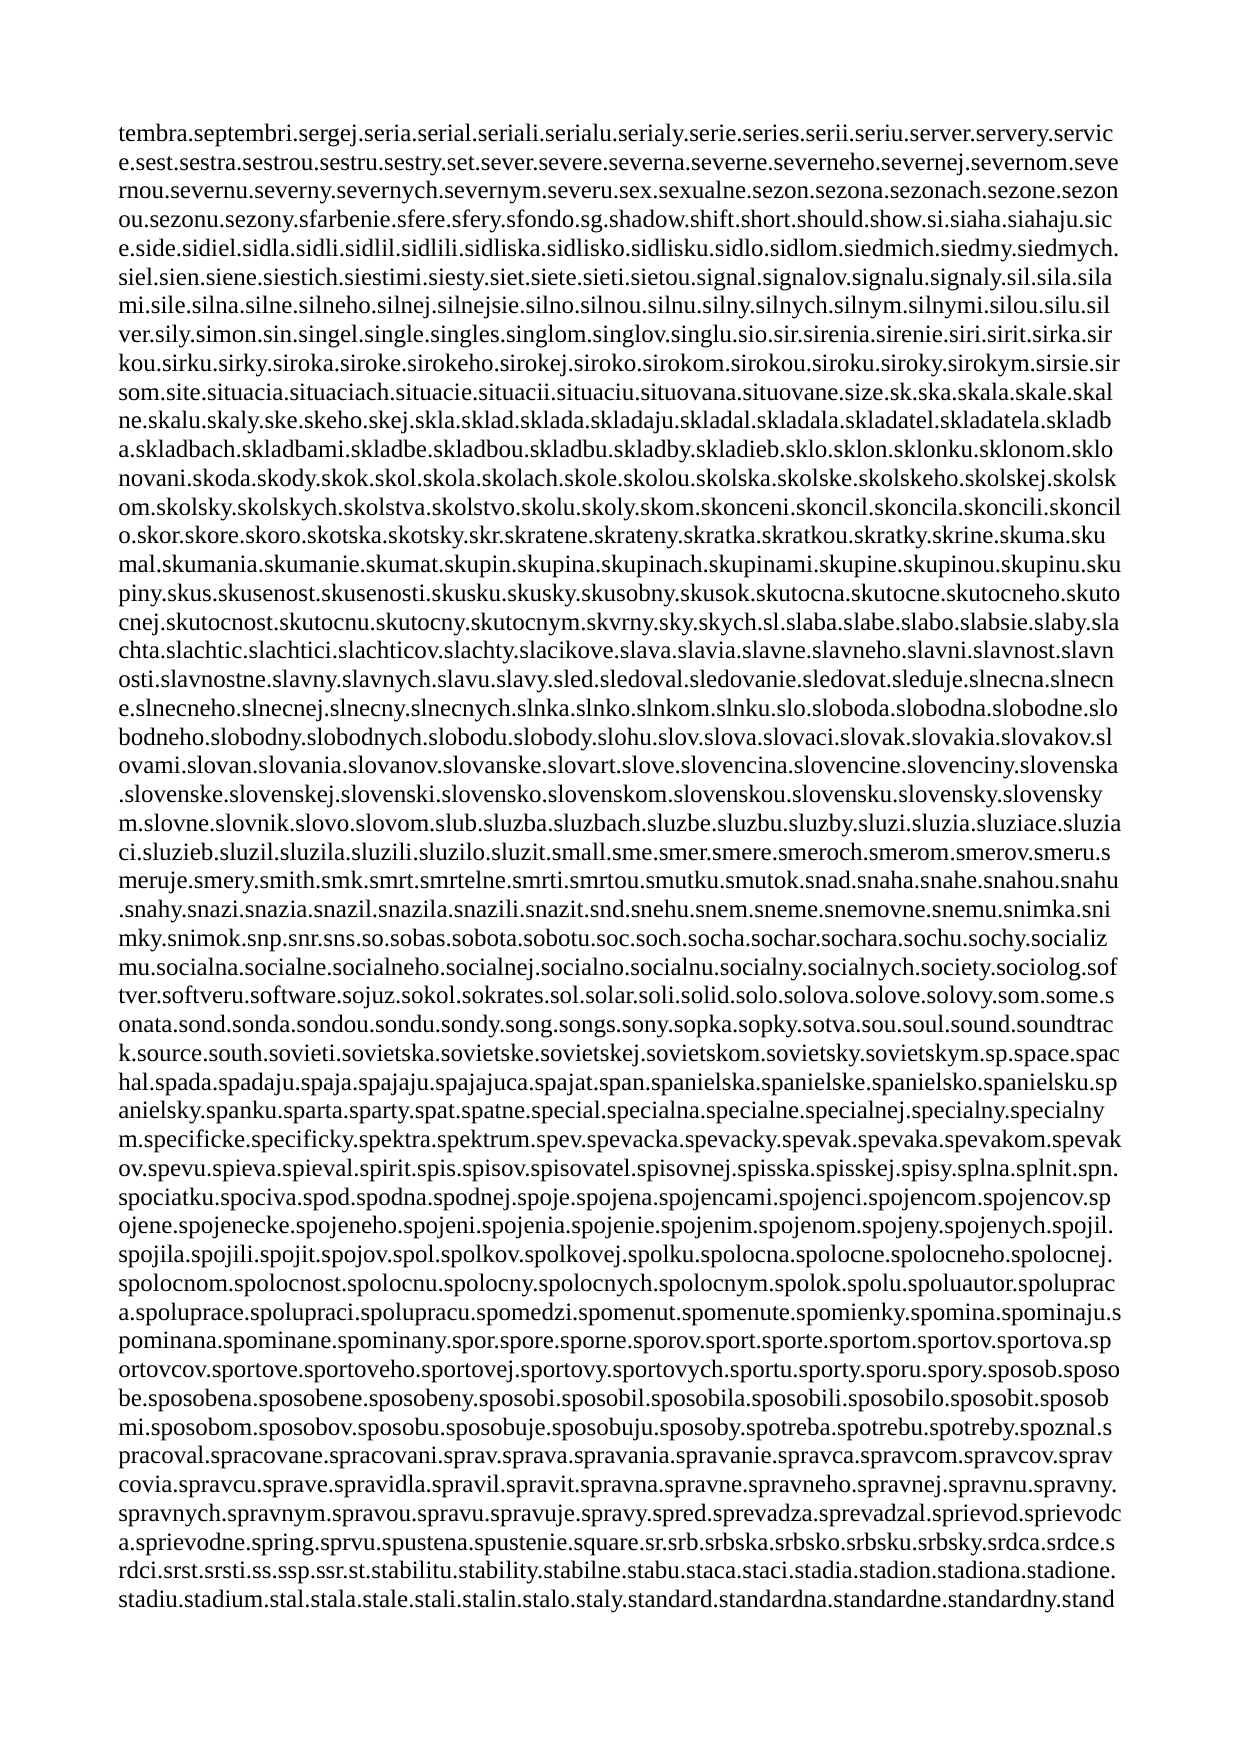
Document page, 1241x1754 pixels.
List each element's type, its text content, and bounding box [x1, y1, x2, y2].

text tembra.septembri.sergej.seria.serial.seriali.serialu.serialy.serie.series.serii.seriu.server.servery.service.sest.sestra.sestrou.sestru.sestry.set.sever.severe.severna.severne.severneho.severnej.severnom.severnou.severnu.severny.severnych.severnym.severu.sex.sexualne.sezon.sezona.sezonach.sezone.sezonou.sezonu.sezony.sfarbenie.sfere.sfery.sfondo.sg.shadow.shift.short.should.show.si.siaha.siahaju.sice.side.sidiel.sidla.sidli.sidlil.sidlili.sidliska.sidlisko.sidlisku.sidlo.sidlom.siedmich.siedmy.siedmych.siel.sien.siene.siestich.siestimi.siesty.siet.siete.sieti.sietou.signal.signalov.signalu.signaly.sil.sila.silami.sile.silna.silne.silneho.silnej.silnejsie.silno.silnou.silnu.silny.silnych.silnym.silnymi.silou.silu.silver.sily.simon.sin.singel.single.singles.singlom.singlov.singlu.sio.sir.sirenia.sirenie.siri.sirit.sirka.sirkou.sirku.sirky.siroka.siroke.sirokeho.sirokej.siroko.sirokom.sirokou.siroku.siroky.sirokym.sirsie.sirsom.site.situacia.situaciach.situacie.situacii.situaciu.situovana.situovane.size.sk.ska.skala.skale.skalne.skalu.skaly.ske.skeho.skej.skla.sklad.sklada.skladaju.skladal.skladala.skladatel.skladatela.skladba.skladbach.skladbami.skladbe.skladbou.skladbu.skladby.skladieb.sklo.sklon.sklonku.sklonom.sklonovani.skoda.skody.skok.skol.skola.skolach.skole.skolou.skolska.skolske.skolskeho.skolskej.skolskom.skolsky.skolskych.skolstva.skolstvo.skolu.skoly.skom.skonceni.skoncil.skoncila.skoncili.skoncilo.skor.skore.skoro.skotska.skotsky.skr.skratene.skrateny.skratka.skratkou.skratky.skrine.skuma.skumal.skumania.skumanie.skumat.skupin.skupina.skupinach.skupinami.skupine.skupinou.skupinu.skupiny.skus.skusenost.skusenosti.skusku.skusky.skusobny.skusok.skutocna.skutocne.skutocneho.skutocnej.skutocnost.skutocnu.skutocny.skutocnym.skvrny.sky.skych.sl.slaba.slabe.slabo.slabsie.slaby.slachta.slachtic.slachtici.slachticov.slachty.slacikove.slava.slavia.slavne.slavneho.slavni.slavnost.slavnosti.slavnostne.slavny.slavnych.slavu.slavy.sled.sledoval.sledovanie.sledovat.sleduje.slnecna.slnecne.slnecneho.slnecnej.slnecny.slnecnych.slnka.slnko.slnkom.slnku.slo.sloboda.slobodna.slobodne.slobodneho.slobodny.slobodnych.slobodu.slobody.slohu.slov.slova.slovaci.slovak.slovakia.slovakov.slovami.slovan.slovania.slovanov.slovanske.slovart.slove.slovencina.slovencine.slovenciny.slovenska.slovenske.slovenskej.slovenski.slovensko.slovenskom.slovenskou.slovensku.slovensky.slovenskym.slovne.slovnik.slovo.slovom.slub.sluzba.sluzbach.sluzbe.sluzbu.sluzby.sluzi.sluzia.sluziace.sluziaci.sluzieb.sluzil.sluzila.sluzili.sluzilo.sluzit.small.sme.smer.smere.smeroch.smerom.smerov.smeru.smeruje.smery.smith.smk.smrt.smrtelne.smrti.smrtou.smutku.smutok.snad.snaha.snahe.snahou.snahu.snahy.snazi.snazia.snazil.snazila.snazili.snazit.snd.snehu.snem.sneme.snemovne.snemu.snimka.snimky.snimok.snp.snr.sns.so.sobas.sobota.sobotu.soc.soch.socha.sochar.sochara.sochu.sochy.socializmu.socialna.socialne.socialneho.socialnej.socialno.socialnu.socialny.socialnych.society.sociolog.softver.softveru.software.sojuz.sokol.sokrates.sol.solar.soli.solid.solo.solova.solove.solovy.som.some.sonata.sond.sonda.sondou.sondu.sondy.song.songs.sony.sopka.sopky.sotva.sou.soul.sound.soundtrack.source.south.sovieti.sovietska.sovietske.sovietskej.sovietskom.sovietsky.sovietskym.sp.space.spachal.spada.spadaju.spaja.spajaju.spajajuca.spajat.span.spanielska.spanielske.spanielsko.spanielsku.spanielsky.spanku.sparta.sparty.spat.spatne.special.specialna.specialne.specialnej.specialny.specialnym.specificke.specificky.spektra.spektrum.spev.spevacka.spevacky.spevak.spevaka.spevakom.spevakov.spevu.spieva.spieval.spirit.spis.spisov.spisovatel.spisovnej.spisska.spisskej.spisy.splna.splnit.spn.spociatku.spociva.spod.spodna.spodnej.spoje.spojena.spojencami.spojenci.spojencom.spojencov.spojene.spojenecke.spojeneho.spojeni.spojenia.spojenie.spojenim.spojenom.spojeny.spojenych.spojil.spojila.spojili.spojit.spojov.spol.spolkov.spolkovej.spolku.spolocna.spolocne.spolocneho.spolocnej.spolocnom.spolocnost.spolocnu.spolocny.spolocnych.spolocnym.spolok.spolu.spoluautor.spolupraca.spoluprace.spolupraci.spolupracu.spomedzi.spomenut.spomenute.spomienky.spomina.spominaju.spominana.spominane.spominany.spor.spore.sporne.sporov.sport.sporte.sportom.sportov.sportova.sportovcov.sportove.sportoveho.sportovej.sportovy.sportovych.sportu.sporty.sporu.spory.sposob.sposobe.sposobena.sposobene.sposobeny.sposobi.sposobil.sposobila.sposobili.sposobilo.sposobit.sposobmi.sposobom.sposobov.sposobu.sposobuje.sposobuju.sposoby.spotreba.spotrebu.spotreby.spoznal.spracoval.spracovane.spracovani.sprav.sprava.spravania.spravanie.spravca.spravcom.spravcov.spravcovia.spravcu.sprave.spravidla.spravil.spravit.spravna.spravne.spravneho.spravnej.spravnu.spravny.spravnych.spravnym.spravou.spravu.spravuje.spravy.spred.sprevadza.sprevadzal.sprievod.sprievodca.sprievodne.spring.sprvu.spustena.spustenie.square.sr.srb.srbska.srbsko.srbsku.srbsky.srdca.srdce.srdci.srst.srsti.ss.ssp.ssr.st.stabilitu.stability.stabilne.stabu.staca.staci.stadia.stadion.stadiona.stadione.stadiu.stadium.stal.stala.stale.stali.stalin.stalo.staly.standard.standardna.standardne.standardny.stand [118, 118, 1122, 1613]
